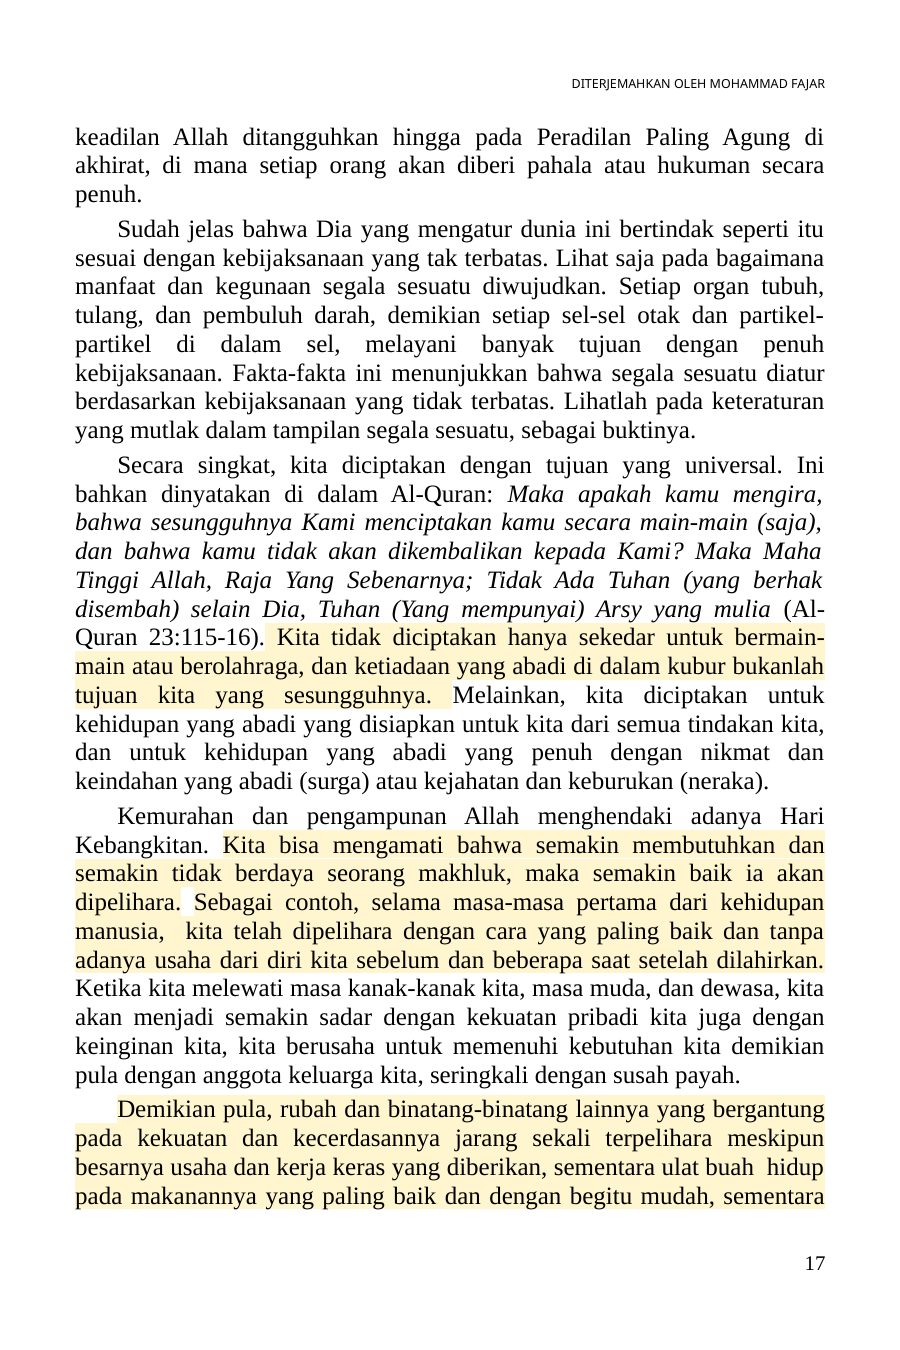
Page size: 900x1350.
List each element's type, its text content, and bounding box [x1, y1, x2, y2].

text Sudah jelas bahwa Dia yang mengatur dunia ini bertindak seperti itu sesuai dengan kebijaksanaan yang tak terbatas. Lihat saja pada bagaimana manfaat dan kegunaan segala sesuatu diwujudkan. Setiap organ tubuh, tulang, dan pembuluh darah, demikian setiap sel-sel otak dan partikel-partikel di dalam sel, melayani banyak tujuan dengan penuh kebijaksanaan. Fakta-fakta ini menunjukkan bahwa segala sesuatu diatur berdasarkan kebijaksanaan yang tidak terbatas. Lihatlah pada keteraturan yang mutlak dalam tampilan segala sesuatu, sebagai buktinya. [75, 214, 825, 444]
text Demikian pula, rubah dan binatang-binatang lainnya yang bergantung pada kekuatan dan kecerdasannya jarang sekali terpelihara meskipun besarnya usaha dan kerja keras yang diberikan, sementara ulat buah hidup pada makanannya yang paling baik dan dengan begitu mudah, sementara [75, 1094, 825, 1209]
text Secara singkat, kita diciptakan dengan tujuan yang universal. Ini bahkan dinyatakan di dalam Al-Quran: Maka apakah kamu mengira, bahwa sesungguhnya Kami menciptakan kamu secara main-main (saja), dan bahwa kamu tidak akan dikembalikan kepada Kami? Maka Maha Tinggi Allah, Raja Yang Sebenarnya; Tidak Ada Tuhan (yang berhak disembah) selain Dia, Tuhan (Yang mempunyai) Arsy yang mulia (Al-Quran 23:115-16). Kita tidak diciptakan hanya sekedar untuk bermain-main atau berolahraga, dan ketiadaan yang abadi di dalam kubur bukanlah tujuan kita yang sesungguhnya. Melainkan, kita diciptakan untuk kehidupan yang abadi yang disiapkan untuk kita dari semua tindakan kita, dan untuk kehidupan yang abadi yang penuh dengan nikmat dan keindahan yang abadi (surga) atau kejahatan dan keburukan (neraka). [75, 450, 825, 795]
text Kemurahan dan pengampunan Allah menghendaki adanya Hari Kebangkitan. Kita bisa mengamati bahwa semakin membutuhkan dan semakin tidak berdaya seorang makhluk, maka semakin baik ia akan dipelihara. Sebagai contoh, selama masa-masa pertama dari kehidupan manusia, kita telah dipelihara dengan cara yang paling baik dan tanpa adanya usaha dari diri kita sebelum dan beberapa saat setelah dilahirkan. Ketika kita melewati masa kanak-kanak kita, masa muda, dan dewasa, kita akan menjadi semakin sadar dengan kekuatan pribadi kita juga dengan keinginan kita, kita berusaha untuk memenuhi kebutuhan kita demikian pula dengan anggota keluarga kita, seringkali dengan susah payah. [75, 801, 825, 1088]
text keadilan Allah ditangguhkan hingga pada Peradilan Paling Agung di akhirat, di mana setiap orang akan diberi pahala atau hukuman secara penuh. [75, 122, 825, 208]
